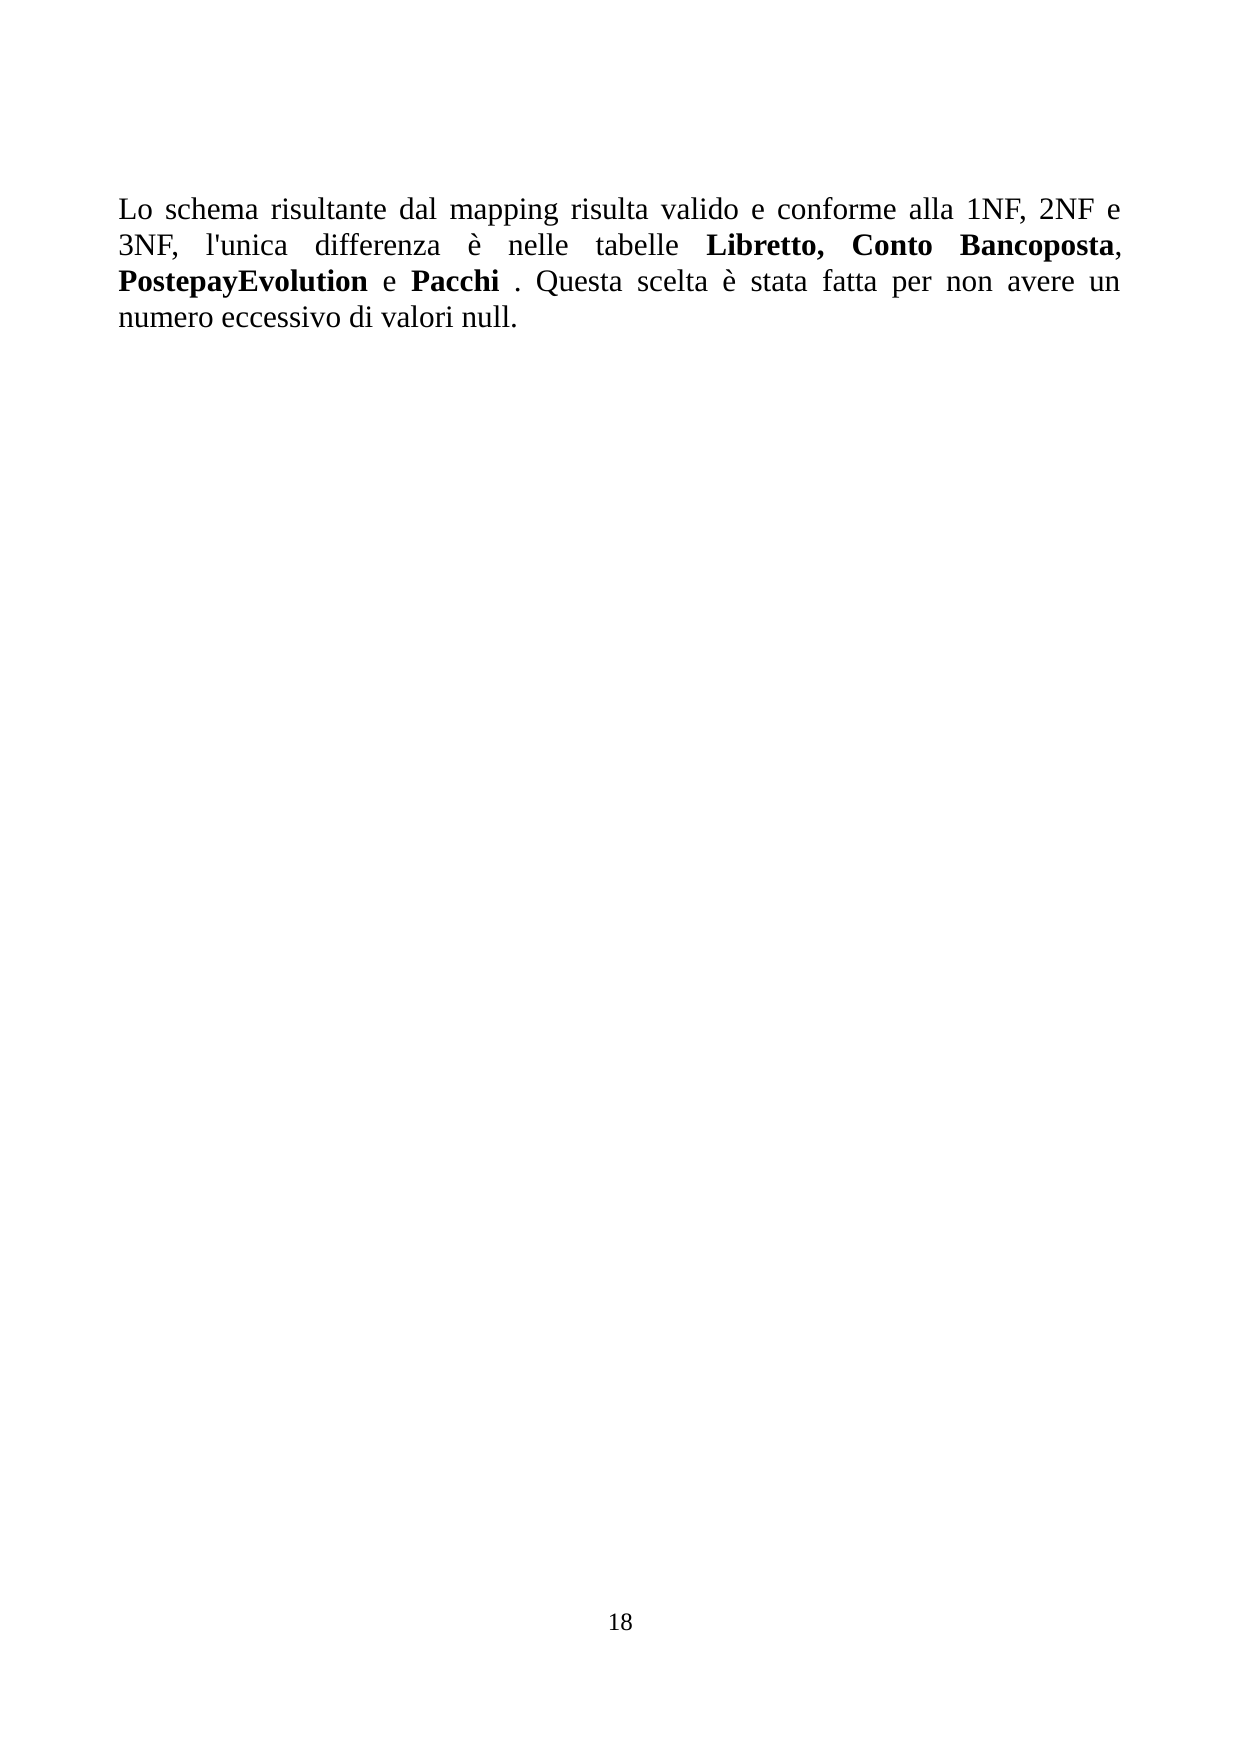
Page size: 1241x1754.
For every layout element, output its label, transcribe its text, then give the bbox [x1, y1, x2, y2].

text Lo schema risultante dal mapping risulta valido e conforme alla 1NF, 2NF e 3NF, l'unica differenza è nelle tabelle Libretto, Conto Bancoposta, PostepayEvolution e Pacchi . Questa scelta è stata fatta per non avere un numero eccessivo di valori null. [118, 190, 1122, 334]
